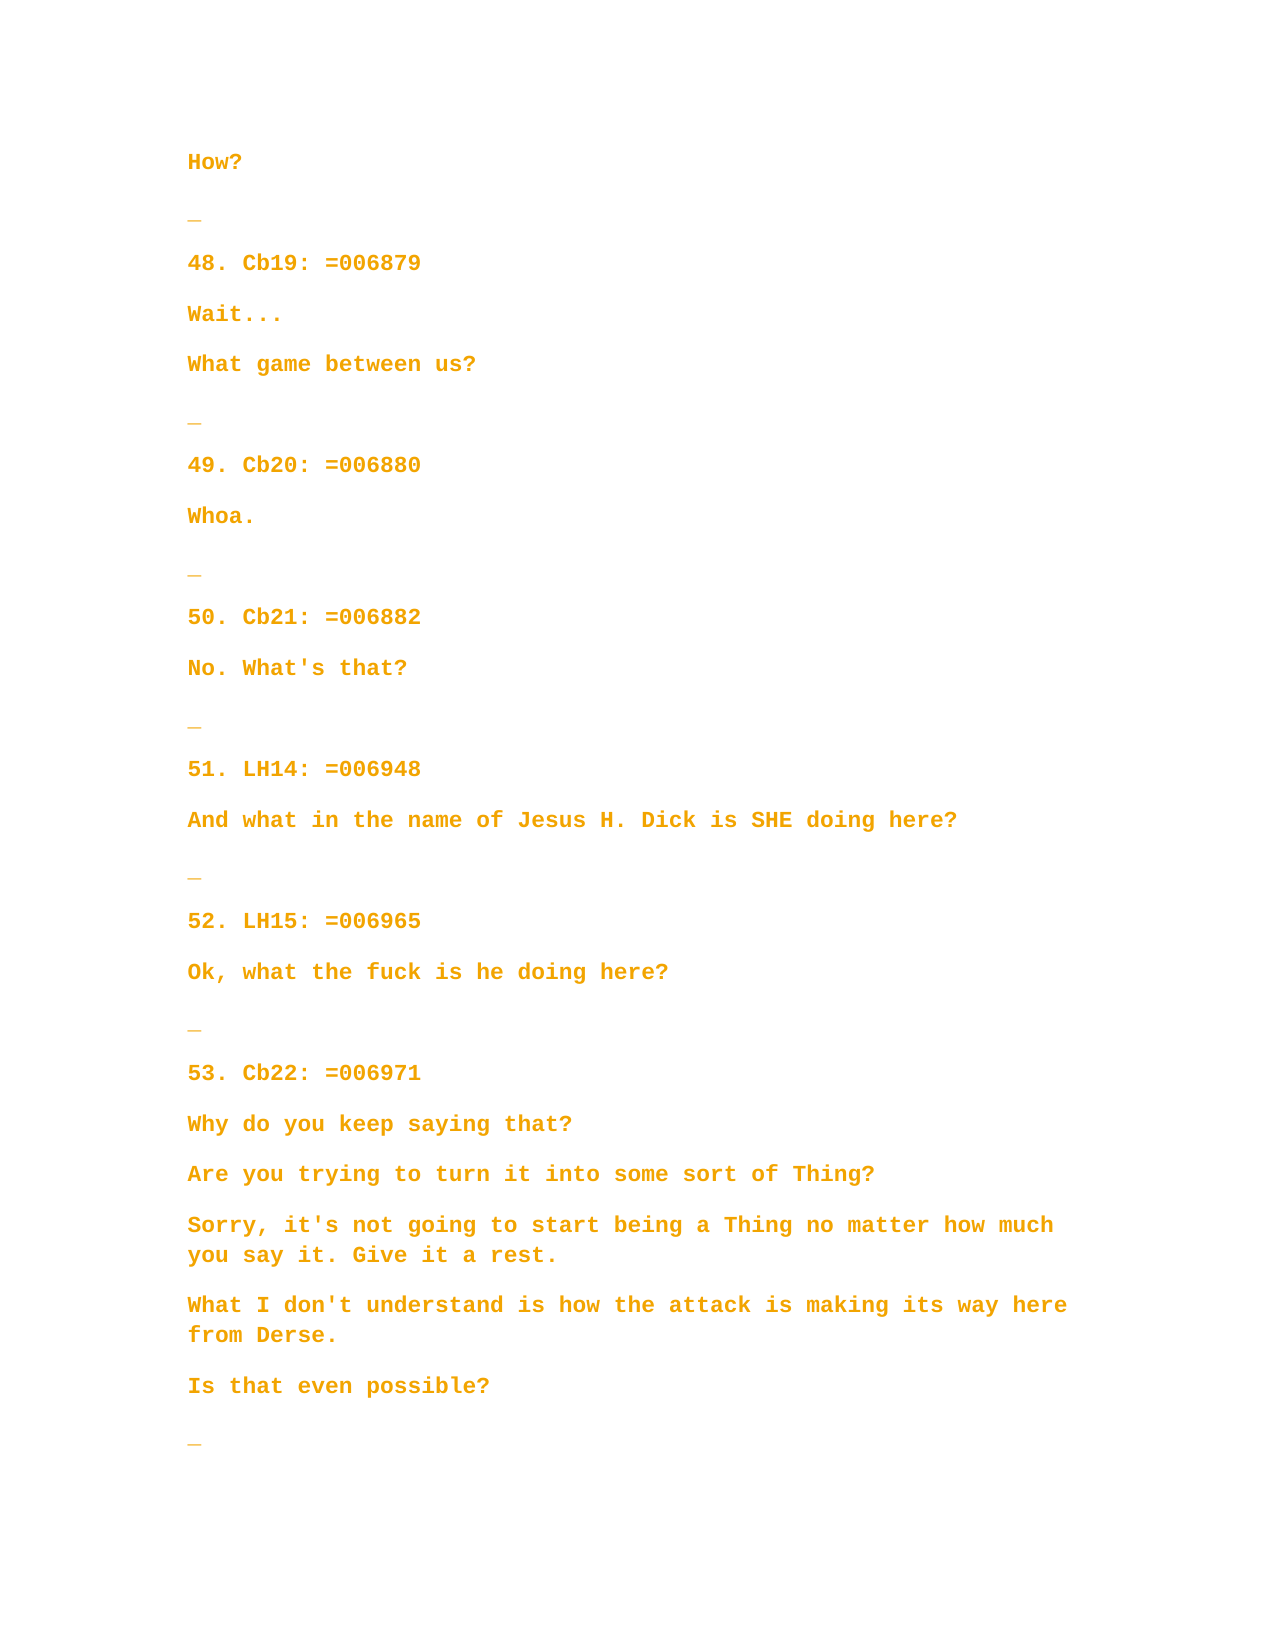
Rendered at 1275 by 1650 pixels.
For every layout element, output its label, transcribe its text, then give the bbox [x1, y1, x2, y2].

text 51. LH14: =006948 [187, 757, 1087, 783]
text _ [187, 1011, 1087, 1037]
text How? [187, 150, 1087, 176]
text _ [187, 707, 1087, 733]
text Why do you keep saying that? [187, 1112, 1087, 1138]
text Wait... [187, 302, 1087, 328]
text Whoa. [187, 504, 1087, 530]
text _ [187, 555, 1087, 581]
text Ok, what the fuck is he doing here? [187, 960, 1087, 986]
text _ [187, 1424, 1087, 1451]
text _ [187, 859, 1087, 885]
text Sorry, it's not going to start being a Thing no matter how much you say it. Give it a rest. [187, 1213, 1087, 1269]
text 52. LH15: =006965 [187, 909, 1087, 935]
text And what in the name of Jesus H. Dick is SHE doing here? [187, 808, 1087, 834]
text _ [187, 201, 1087, 227]
text _ [187, 403, 1087, 429]
text What game between us? [187, 352, 1087, 378]
text 53. Cb22: =006971 [187, 1061, 1087, 1087]
text Is that even possible? [187, 1374, 1087, 1400]
text 50. Cb21: =006882 [187, 606, 1087, 632]
text What I don't understand is how the attack is making its way here from Derse. [187, 1293, 1087, 1349]
text No. What's that? [187, 656, 1087, 682]
text 49. Cb20: =006880 [187, 454, 1087, 480]
text Are you trying to turn it into some sort of Thing? [187, 1162, 1087, 1188]
text 48. Cb19: =006879 [187, 251, 1087, 277]
